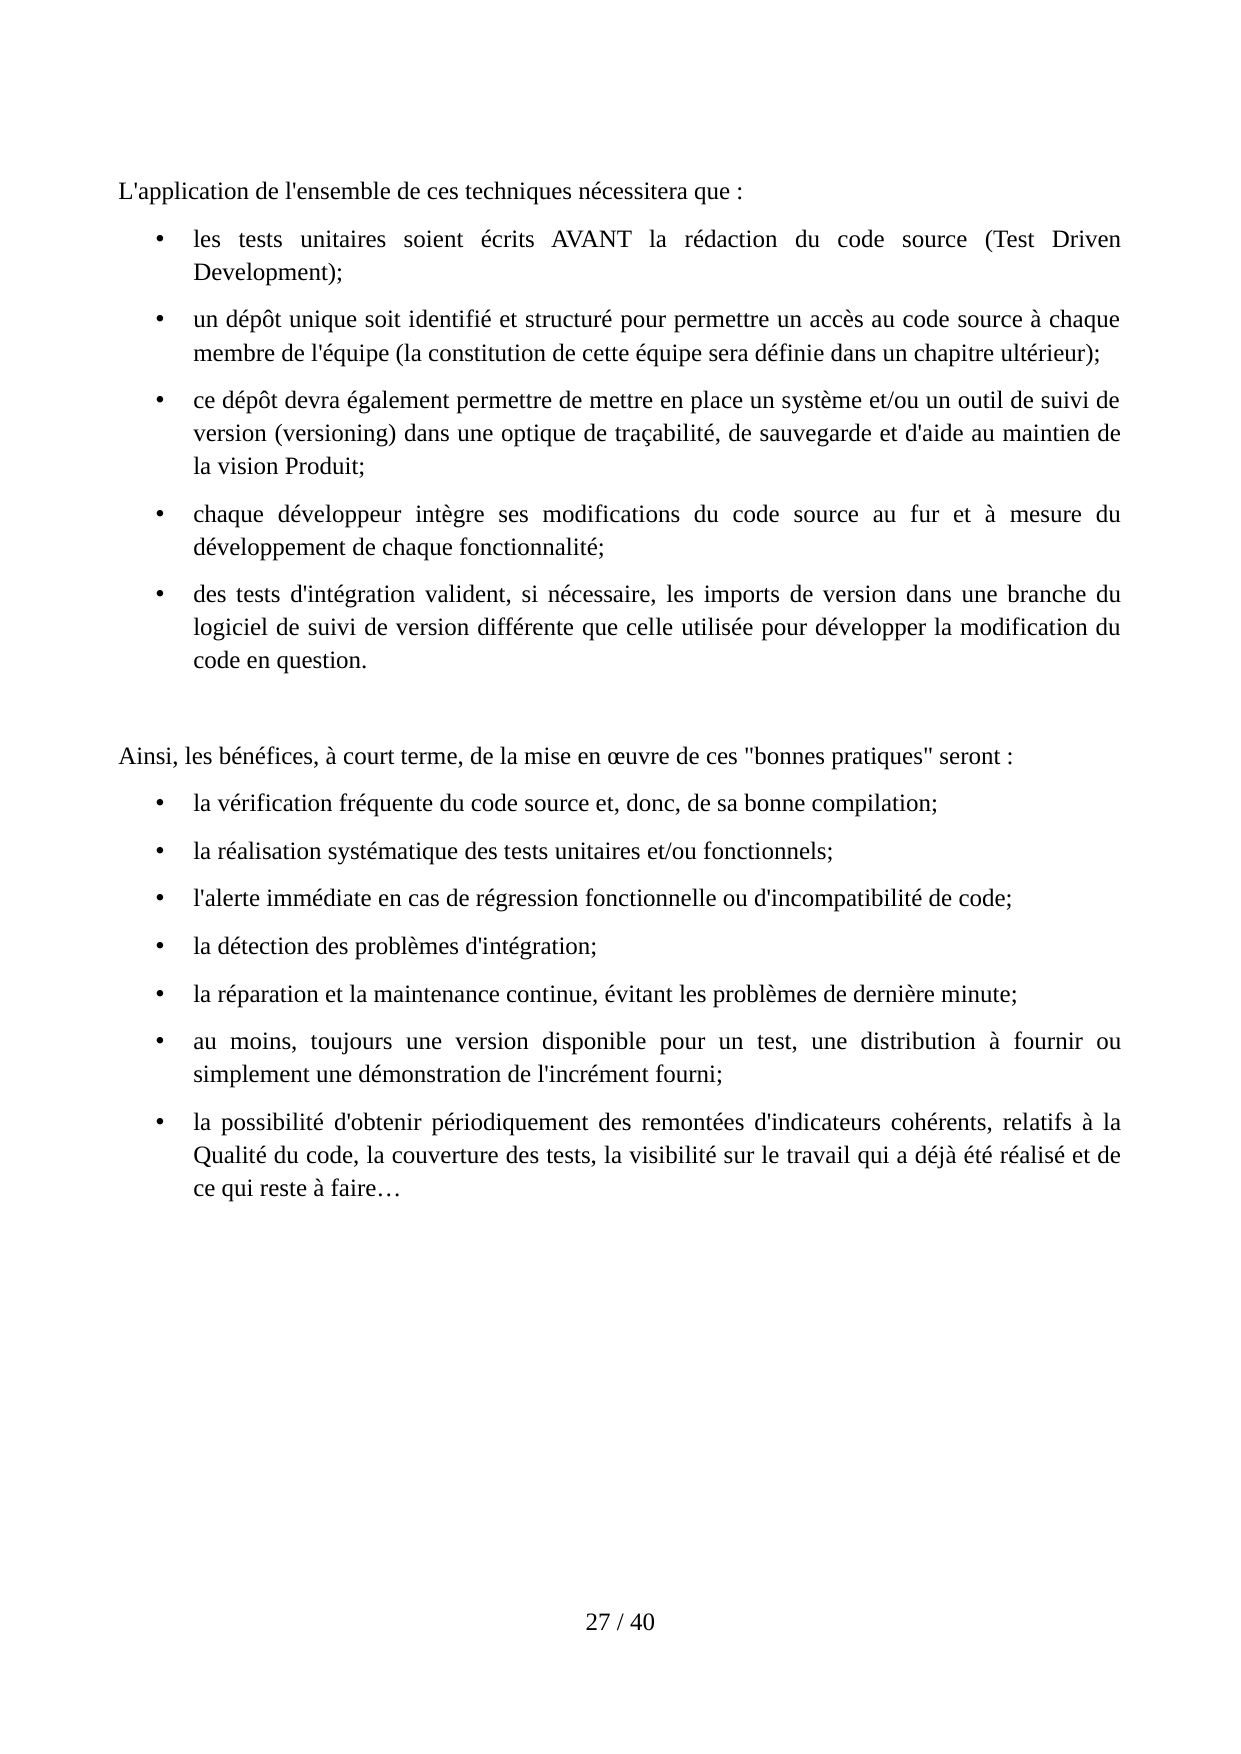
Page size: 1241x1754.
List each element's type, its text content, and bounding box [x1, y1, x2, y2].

list les tests unitaires soient écrits AVANT la rédaction du code source (Test Driven Development); [156, 224, 1122, 286]
list au moins, toujours une version disponible pour un test, une distribution à fournir ou simplement une démonstration de l'incrément fourni; [156, 1026, 1122, 1088]
list un dépôt unique soit identifié et structuré pour permettre un accès au code source à chaque membre de l'équipe (la constitution de cette équipe sera définie dans un chapitre ultérieur); [156, 304, 1122, 366]
list l'alerte immédiate en cas de régression fonctionnelle ou d'incompatibilité de code; [156, 883, 1122, 912]
list la détection des problèmes d'intégration; [156, 931, 1122, 960]
list la réalisation systématique des tests unitaires et/ou fonctionnels; [156, 836, 1122, 865]
list des tests d'intégration valident, si nécessaire, les imports de version dans une branche du logiciel de suivi de version différente que celle utilisée pour développer la modification du code en question. [156, 579, 1122, 674]
list ce dépôt devra également permettre de mettre en place un système et/ou un outil de suivi de version (versioning) dans une optique de traçabilité, de sauvegarde et d'aide au maintien de la vision Produit; [156, 385, 1122, 480]
text Ainsi, les bénéfices, à court terme, de la mise en œuvre de ces "bonnes pratiques" seront : [118, 741, 1122, 769]
text L'application de l'ensemble de ces techniques nécessitera que : [118, 176, 1122, 205]
list la vérification fréquente du code source et, donc, de sa bonne compilation; [156, 788, 1122, 817]
list la possibilité d'obtenir périodiquement des remontées d'indicateurs cohérents, relatifs à la Qualité du code, la couverture des tests, la visibilité sur le travail qui a déjà été réalisé et de ce qui reste à faire… [156, 1107, 1122, 1202]
list chaque développeur intègre ses modifications du code source au fur et à mesure du développement de chaque fonctionnalité; [156, 499, 1122, 561]
list la réparation et la maintenance continue, évitant les problèmes de dernière minute; [156, 979, 1122, 1007]
